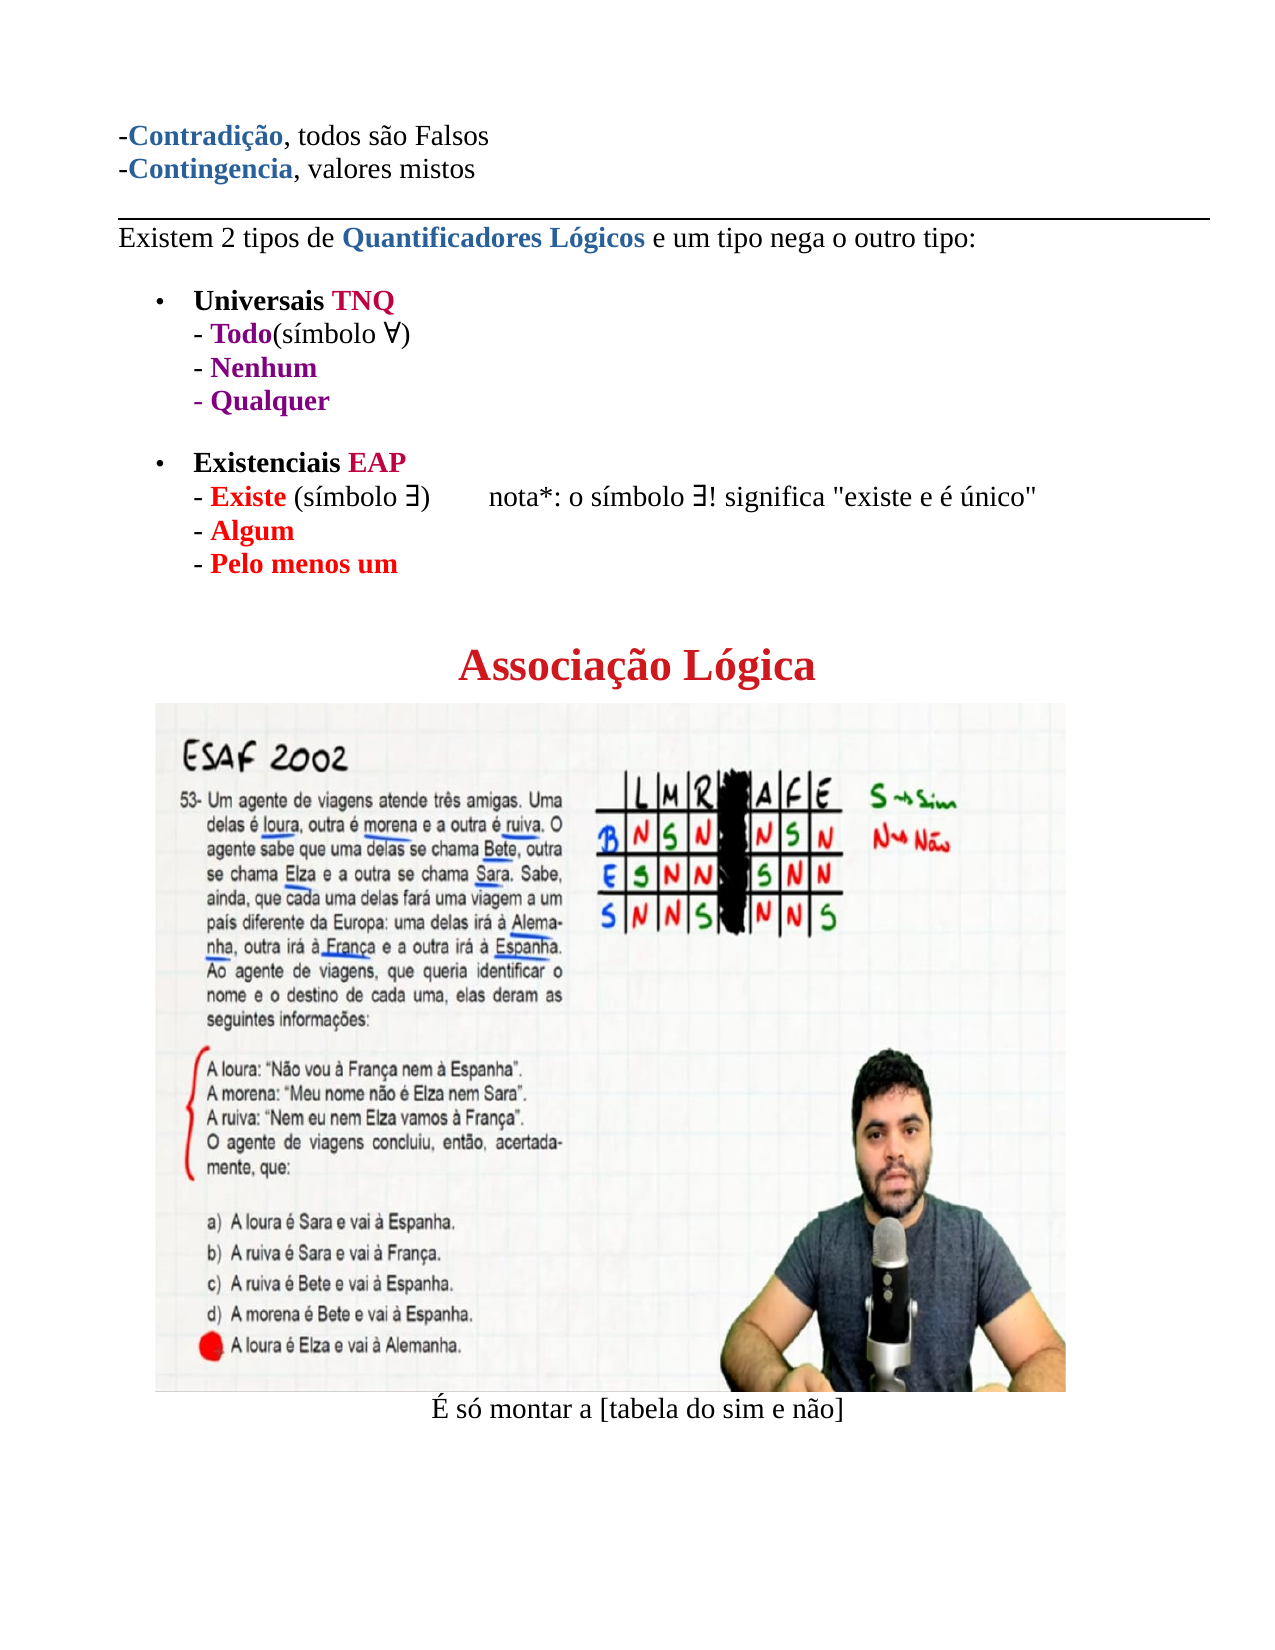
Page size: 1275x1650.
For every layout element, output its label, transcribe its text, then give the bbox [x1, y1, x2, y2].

text Existem 2 tipos de Quantificadores Lógicos e um tipo nega o outro tipo: [118, 220, 1210, 254]
list Universais TNQ - Todo(símbolo ∀) - Nenhum - Qualquer [156, 283, 1157, 446]
text Associação Lógica É só montar a [tabela do sim e não] [118, 637, 1157, 1425]
text -Contradição, todos são Falsos -Contingencia, valores mistos [118, 118, 1210, 218]
picture [155, 703, 1066, 1392]
list Existenciais EAP - Existe (símbolo ∃) nota*: o símbolo ∃! significa "existe e é único" - Algum - Pelo menos um [156, 446, 1157, 608]
